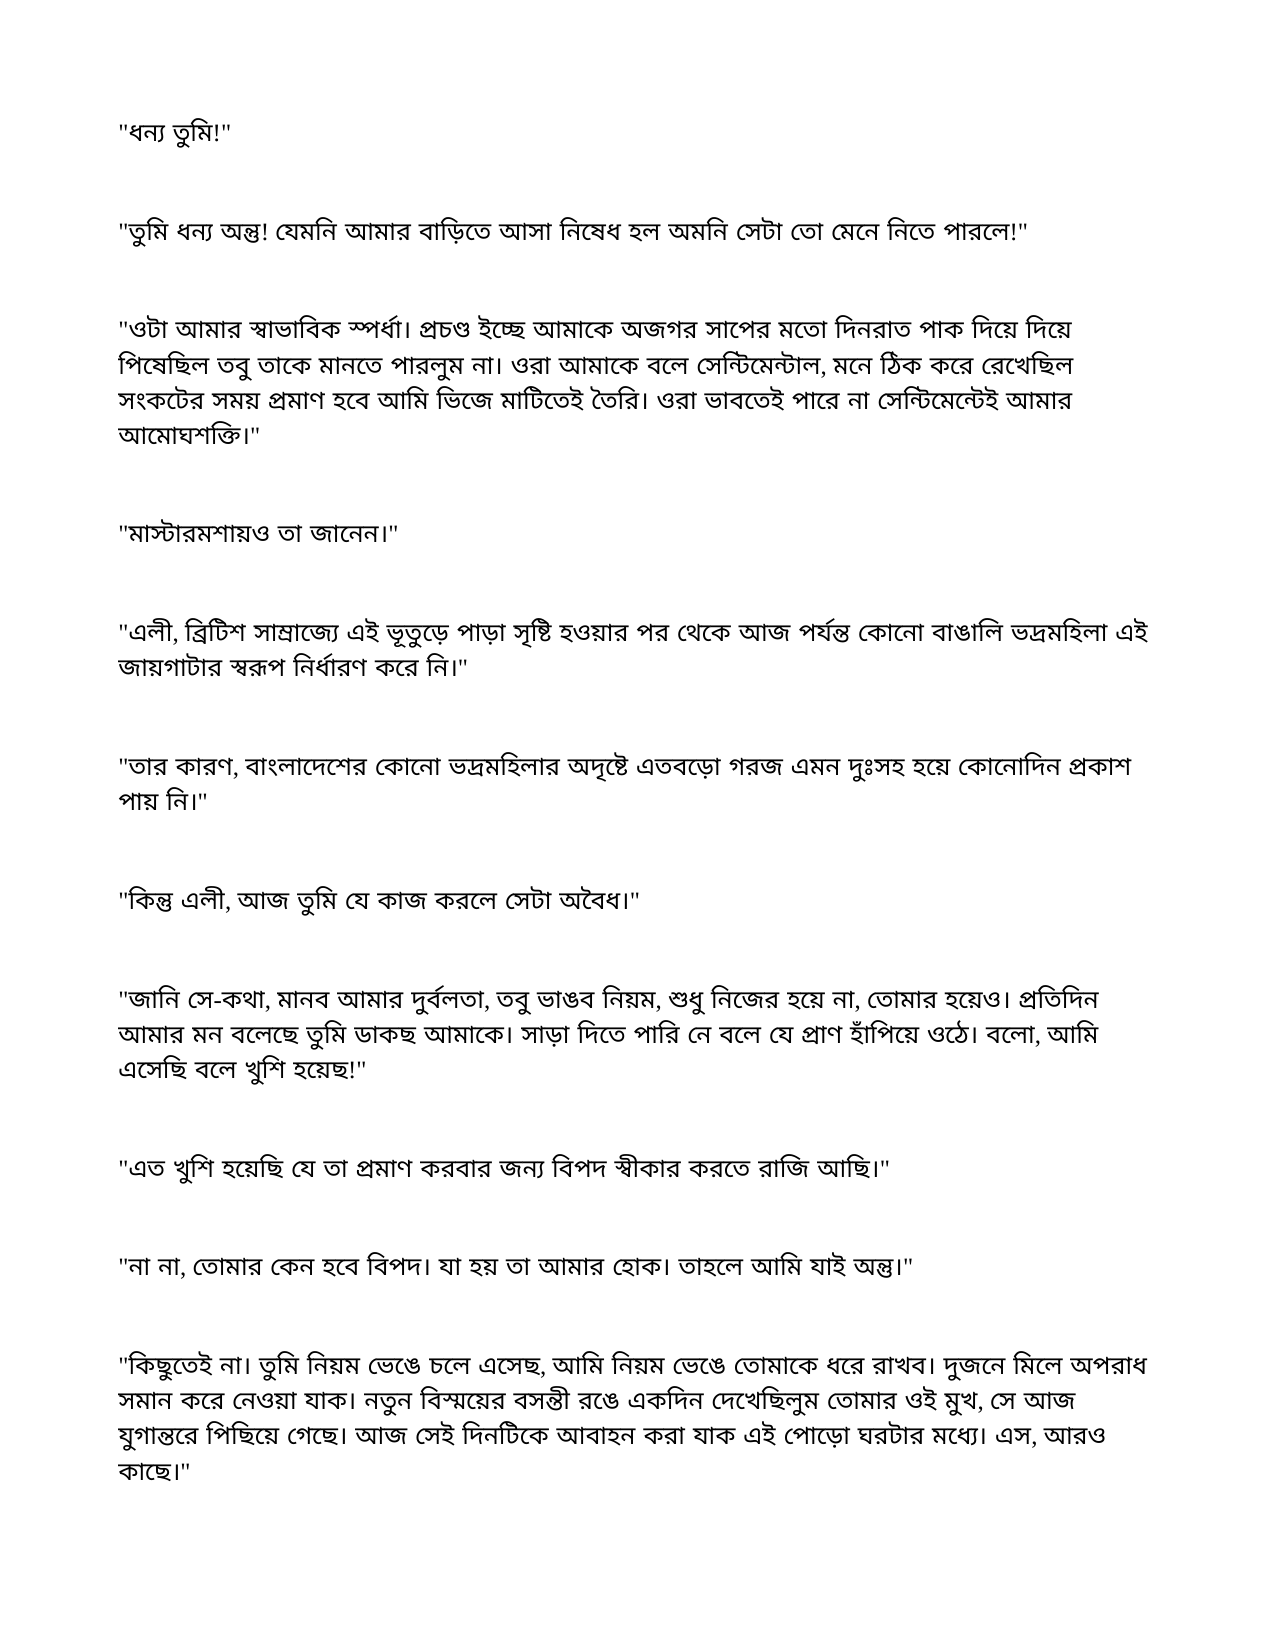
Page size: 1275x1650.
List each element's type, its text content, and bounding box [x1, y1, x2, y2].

text "ধন্য তুমি!" [118, 118, 1157, 147]
text "না না, তোমার কেন হবে বিপদ। যা হয় তা আমার হোক। তাহলে আমি যাই অন্তু।" [118, 1252, 1157, 1282]
text "মাস্টারমশায়ও তা জানেন।" [118, 519, 1157, 549]
text "কিন্তু এলী, আজ তুমি যে কাজ করলে সেটা অবৈধ।" [118, 886, 1157, 915]
text "ওটা আমার স্বাভাবিক স্পর্ধা। প্রচণ্ড ইচ্ছে আমাকে অজগর সাপের মতো দিনরাত পাক দিয়ে দিয়ে পিষেছিল তবু তাকে মানতে পারলুম না। ওরা আমাকে বলে সেন্টিমেন্টাল, মনে ঠিক করে রেখেছিল সংকটের সময় প্রমাণ হবে আমি ভিজে মাটিতেই তৈরি। ওরা ভাবতেই পারে না সেন্টিমেন্টেই আমার আমোঘশক্তি।" [118, 316, 1157, 450]
text "তার কারণ, বাংলাদেশের কোনো ভদ্রমহিলার অদৃষ্টে এতবড়ো গরজ এমন দুঃসহ হয়ে কোনোদিন প্রকাশ পায় নি।" [118, 752, 1157, 817]
text "তুমি ধন্য অন্তু! যেমনি আমার বাড়িতে আসা নিষেধ হল অমনি সেটা তো মেনে নিতে পারলে!" [118, 217, 1157, 246]
text "এত খুশি হয়েছি যে তা প্রমাণ করবার জন্য বিপদ স্বীকার করতে রাজি আছি।" [118, 1154, 195, 1183]
text "জানি সে-কথা, মানব আমার দুর্বলতা, তবু ভাঙব নিয়ম, শুধু নিজের হয়ে না, তোমার হয়েও। প্রতিদিন আমার মন বলেছে তুমি ডাকছ আমাকে। সাড়া দিতে পারি নে বলে যে প্রাণ হাঁপিয়ে ওঠে। বলো, আমি এসেছি বলে খুশি হয়েছ!" [118, 985, 1157, 1084]
text "এলী, ব্রিটিশ সাম্রাজ্যে এই ভূতুড়ে পাড়া সৃষ্টি হওয়ার পর থেকে আজ পর্যন্ত কোনো বাঙালি ভদ্রমহিলা এই জায়গাটার স্বরূপ নির্ধারণ করে নি।" [118, 618, 1157, 683]
text "কিছুতেই না। তুমি নিয়ম ভেঙে চলে এসেছ, আমি নিয়ম ভেঙে তোমাকে ধরে রাখব। দুজনে মিলে অপরাধ সমান করে নেওয়া যাক। নতুন বিস্ময়ের বসন্তী রঙে একদিন দেখেছিলুম তোমার ওই মুখ, সে আজ যুগান্তরে পিছিয়ে গেছে। আজ সেই দিনটিকে আবাহন করা যাক এই পোড়ো ঘরটার মধ্যে। এস, আরও কাছে।" [118, 1351, 1157, 1486]
text "এত খুশি হয়েছি যে তা প্রমাণ করবার জন্য বিপদ স্বীকার করতে রাজি আছি।" [188, 1154, 1157, 1183]
